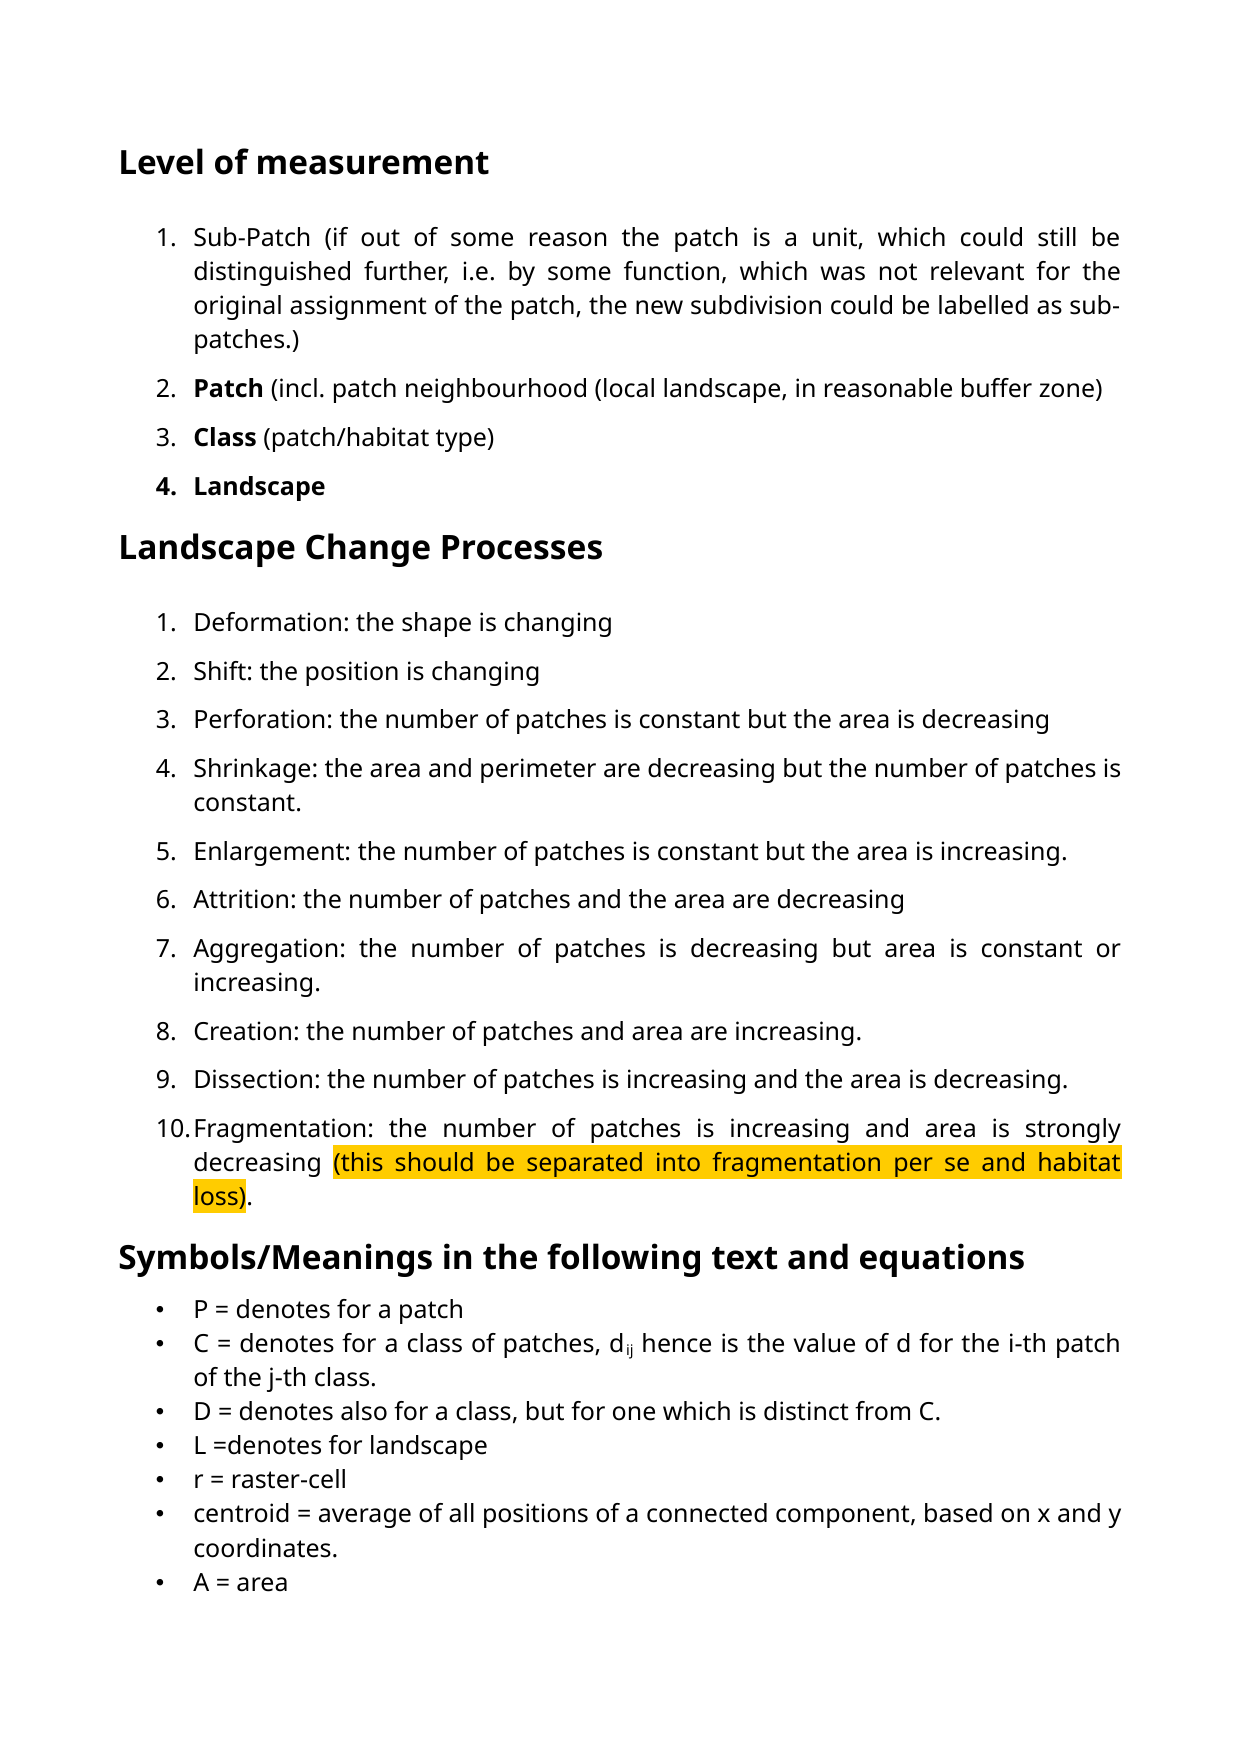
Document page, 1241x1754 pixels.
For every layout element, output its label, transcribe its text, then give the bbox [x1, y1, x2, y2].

list Perforation: the number of patches is constant but the area is decreasing [156, 702, 1122, 736]
subtitle Symbols/Meanings in the following text and equations [118, 1234, 1122, 1279]
list Shift: the position is changing [156, 653, 1122, 688]
list Enlargement: the number of patches is constant but the area is increasing. [156, 833, 1122, 868]
list D = denotes also for a class, but for one which is distinct from C. [156, 1394, 1122, 1428]
list Class (patch/habitat type) [156, 420, 1122, 454]
list Aggregation: the number of patches is decreasing but area is constant or increasing. [156, 931, 1122, 999]
list Attrition: the number of patches and the area are decreasing [156, 882, 1122, 916]
list centroid = average of all positions of a connected component, based on x and y coordinates. [156, 1496, 1122, 1564]
list Creation: the number of patches and area are increasing. [156, 1013, 1122, 1048]
list P = denotes for a patch [156, 1292, 1122, 1326]
subtitle Level of measurement [118, 139, 1122, 184]
list Dissection: the number of patches is increasing and the area is decreasing. [156, 1062, 1122, 1096]
list A = area [156, 1564, 1122, 1598]
subtitle Landscape Change Processes [118, 524, 1122, 569]
list Patch (incl. patch neighbourhood (local landscape, in reasonable buffer zone) [156, 371, 1122, 405]
list C = denotes for a class of patches, dij hence is the value of d for the i-th patch of the j-th class. [156, 1326, 1122, 1394]
list r = raster-cell [156, 1462, 1122, 1496]
list Landscape [156, 469, 1122, 503]
list Fragmentation: the number of patches is increasing and area is strongly decreasing (this should be separated into fragmentation per se and habitat loss). [156, 1111, 1122, 1213]
list Deformation: the shape is changing [156, 605, 1122, 639]
list Sub-Patch (if out of some reason the patch is a unit, which could still be distinguished further, i.e. by some function, which was not relevant for the original assignment of the patch, the new subdivision could be labelled as sub-patches.) [156, 219, 1122, 356]
list L =denotes for landscape [156, 1428, 1122, 1462]
list Shrinkage: the area and perimeter are decreasing but the number of patches is constant. [156, 751, 1122, 819]
